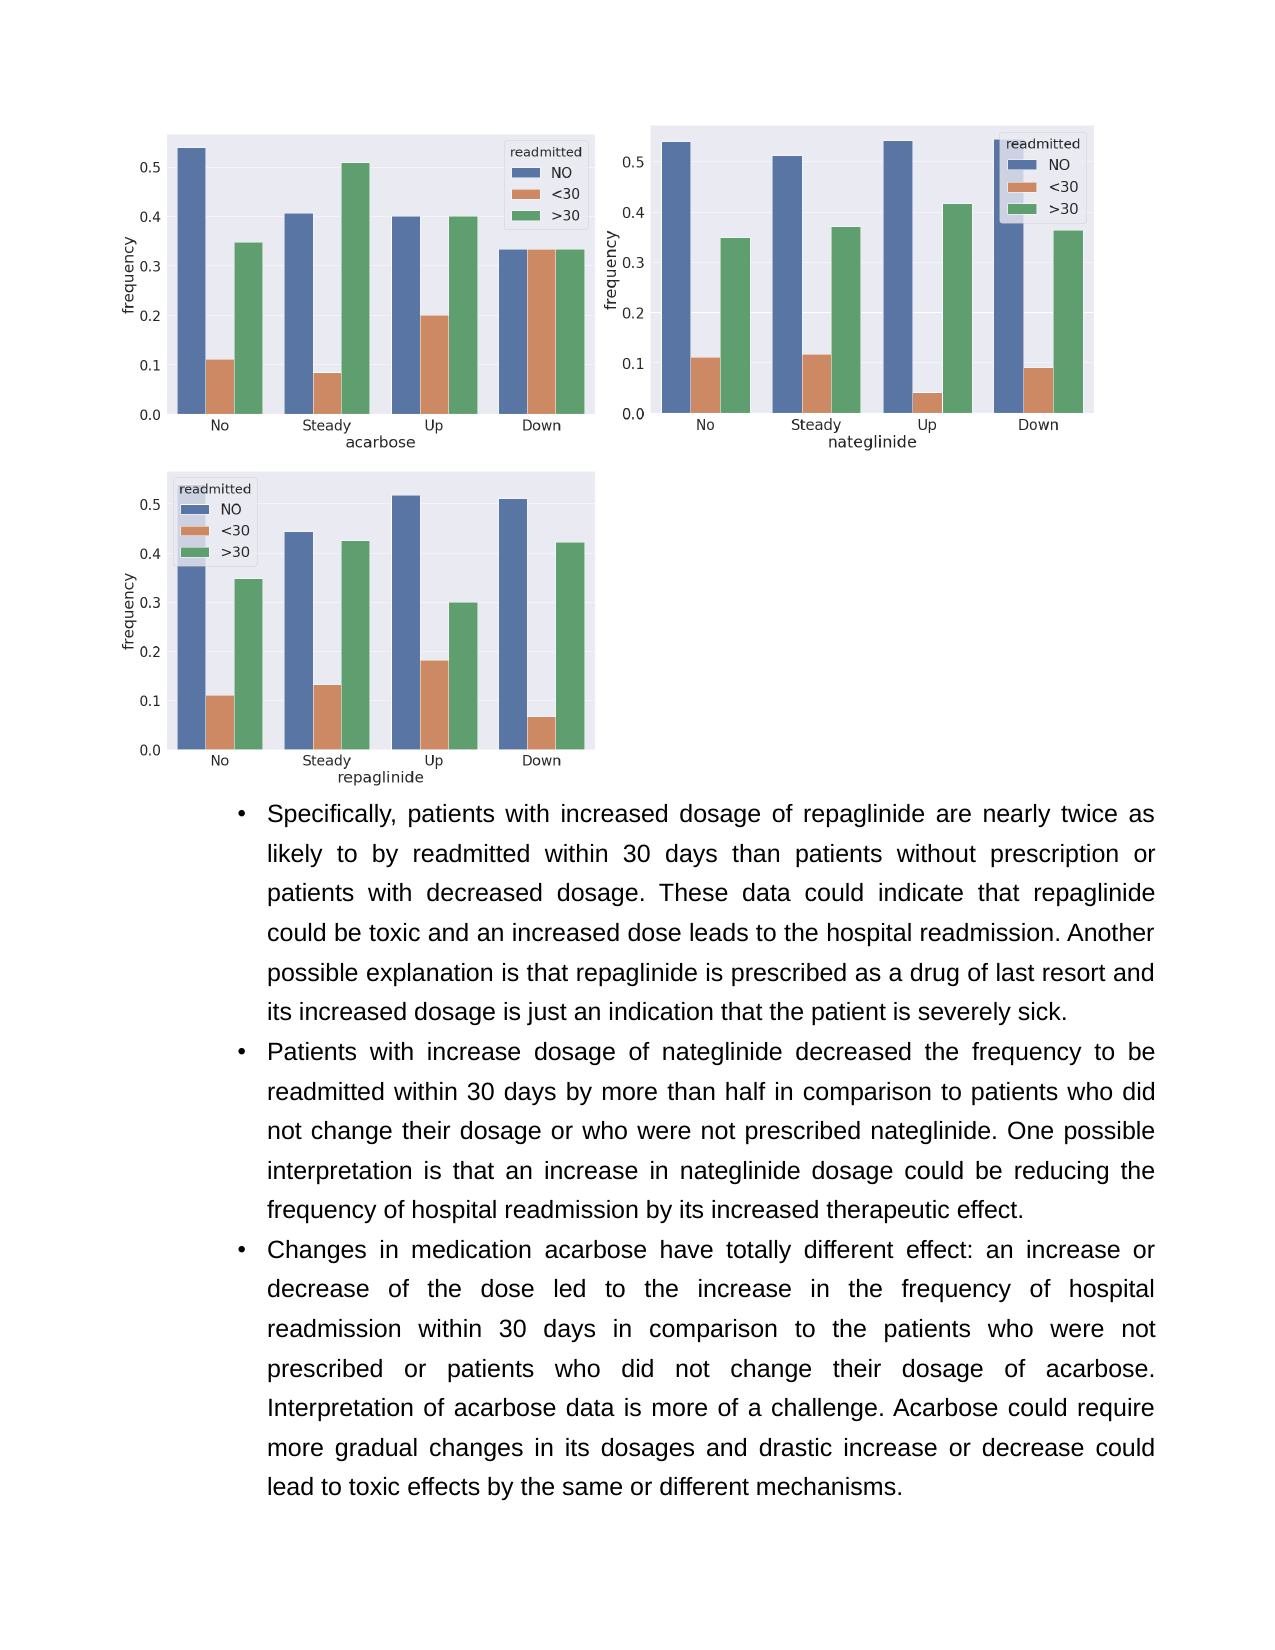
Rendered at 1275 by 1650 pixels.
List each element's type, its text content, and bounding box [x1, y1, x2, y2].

picture [118, 118, 1100, 454]
list Patients with increase dosage of nateglinide decreased the frequency to be readmitted within 30 days by more than half in comparison to patients who did not change their dosage or who were not prescribed nateglinide. One possible interpretation is that an increase in nateglinide dosage could be reducing the frequency of hospital readmission by its increased therapeutic effect. [237, 1037, 1157, 1224]
text [118, 118, 1157, 788]
list Specifically, patients with increased dosage of repaglinide are nearly twice as likely to by readmitted within 30 days than patients without prescription or patients with decreased dosage. These data could indicate that repaglinide could be toxic and an increased dose leads to the hospital readmission. Another possible explanation is that repaglinide is prescribed as a drug of last resort and its increased dosage is just an indication that the patient is severely sick. [237, 799, 1157, 1026]
picture [118, 465, 601, 789]
list Changes in medication acarbose have totally different effect: an increase or decrease of the dose led to the increase in the frequency of hospital readmission within 30 days in comparison to the patients who were not prescribed or patients who did not change their dosage of acarbose. Interpretation of acarbose data is more of a challenge. Acarbose could require more gradual changes in its dosages and drastic increase or decrease could lead to toxic effects by the same or different mechanisms. [237, 1235, 1157, 1501]
